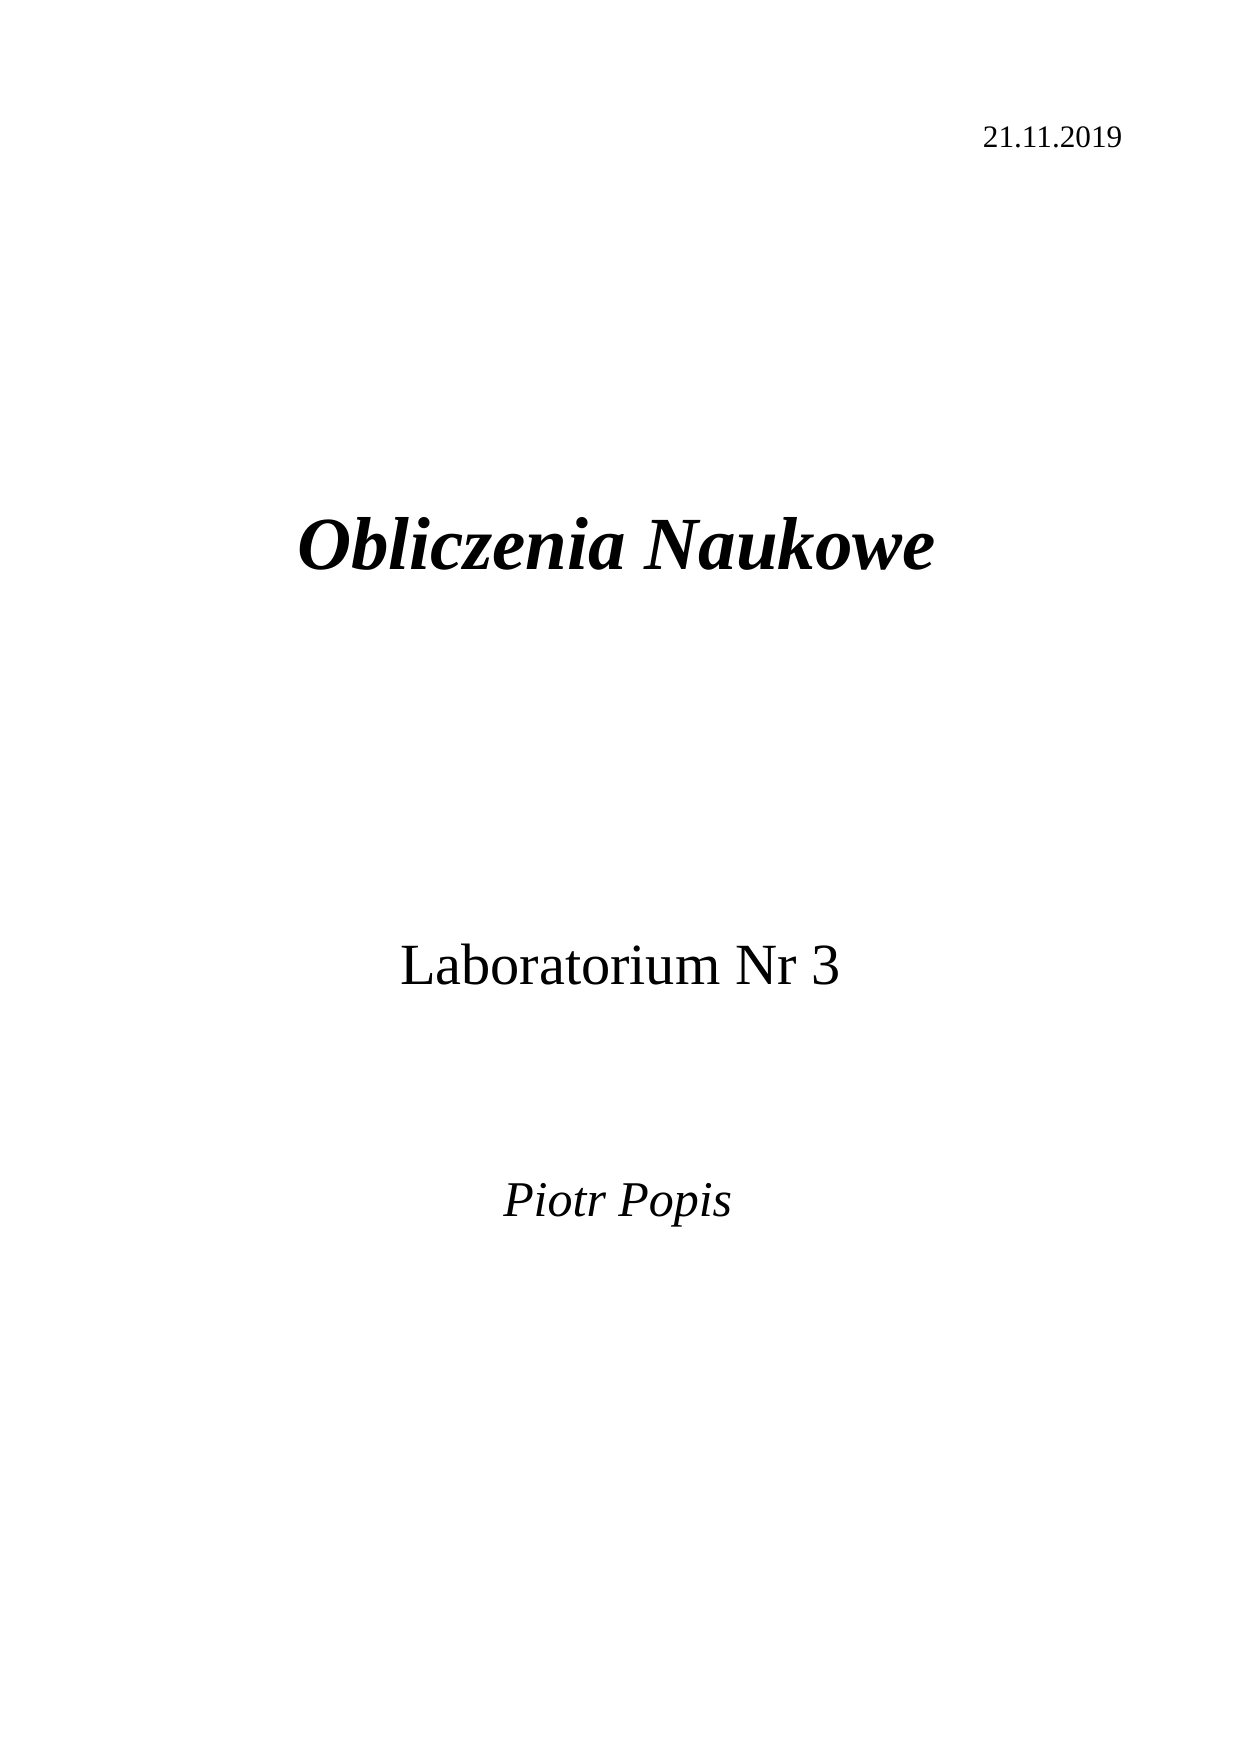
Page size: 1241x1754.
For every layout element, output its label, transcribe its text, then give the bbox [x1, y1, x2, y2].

text Piotr Popis [118, 1170, 1122, 1227]
text 21.11.2019 [118, 118, 1122, 154]
text Obliczenia Naukowe [118, 499, 1122, 585]
text Laboratorium Nr 3 [118, 930, 1122, 997]
